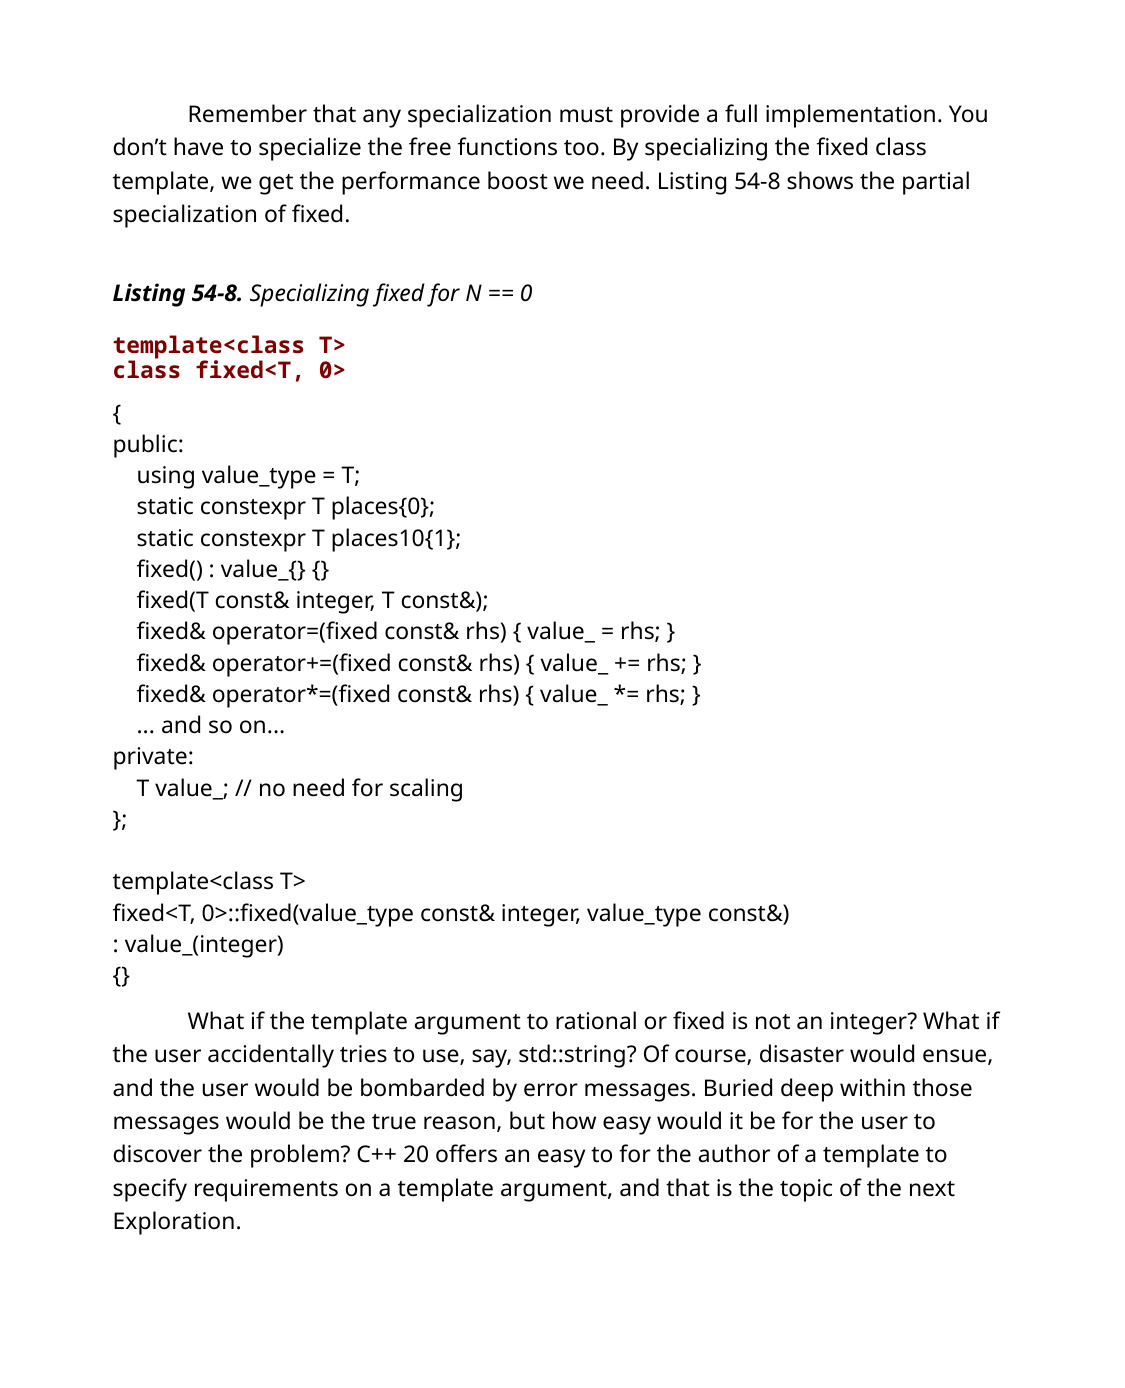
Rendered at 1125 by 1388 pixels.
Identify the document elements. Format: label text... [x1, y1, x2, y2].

text template<class T> [112, 865, 1012, 896]
text static constexpr T places10{1}; [112, 521, 1012, 553]
text fixed& operator*=(fixed const& rhs) { value_ *= rhs; } [112, 678, 1012, 709]
text Remember that any specialization must provide a full implementation. You don’t have to specialize the free functions too. By specializing the fixed class template, we get the performance boost we need. Listing 54-8 shows the partial specialization of fixed. [112, 96, 1012, 229]
text { [112, 396, 1012, 428]
text fixed<T, 0>::fixed(value_type const& integer, value_type const&) [112, 896, 1012, 928]
text static constexpr T places{0}; [112, 490, 1012, 521]
text fixed& operator=(fixed const& rhs) { value_ = rhs; } [112, 615, 1012, 646]
text {} [112, 959, 1012, 990]
text private: [112, 740, 1012, 771]
text T value_; // no need for scaling [112, 771, 1012, 803]
text public: [112, 428, 1012, 459]
text fixed& operator+=(fixed const& rhs) { value_ += rhs; } [112, 646, 1012, 678]
text }; [112, 803, 1012, 834]
text : value_(integer) [112, 928, 1012, 959]
text Listing 54-8. Specializing fixed for N == 0 [112, 277, 1012, 308]
text using value_type = T; [112, 459, 1012, 490]
text template<class T> [112, 334, 997, 359]
text class fixed<T, 0> [112, 359, 997, 384]
text What if the template argument to rational or fixed is not an integer? What if the user accidentally tries to use, say, std::string? Of course, disaster would ensue, and the user would be bombarded by error messages. Buried deep within those messages would be the true reason, but how easy would it be for the user to discover the problem? C++ 20 offers an easy to for the author of a template to specify requirements on a template argument, and that is the topic of the next Exploration. [112, 1003, 1012, 1236]
text fixed() : value_{} {} [112, 553, 1012, 584]
text ... and so on... [112, 709, 1012, 740]
text fixed(T const& integer, T const&); [112, 584, 1012, 615]
